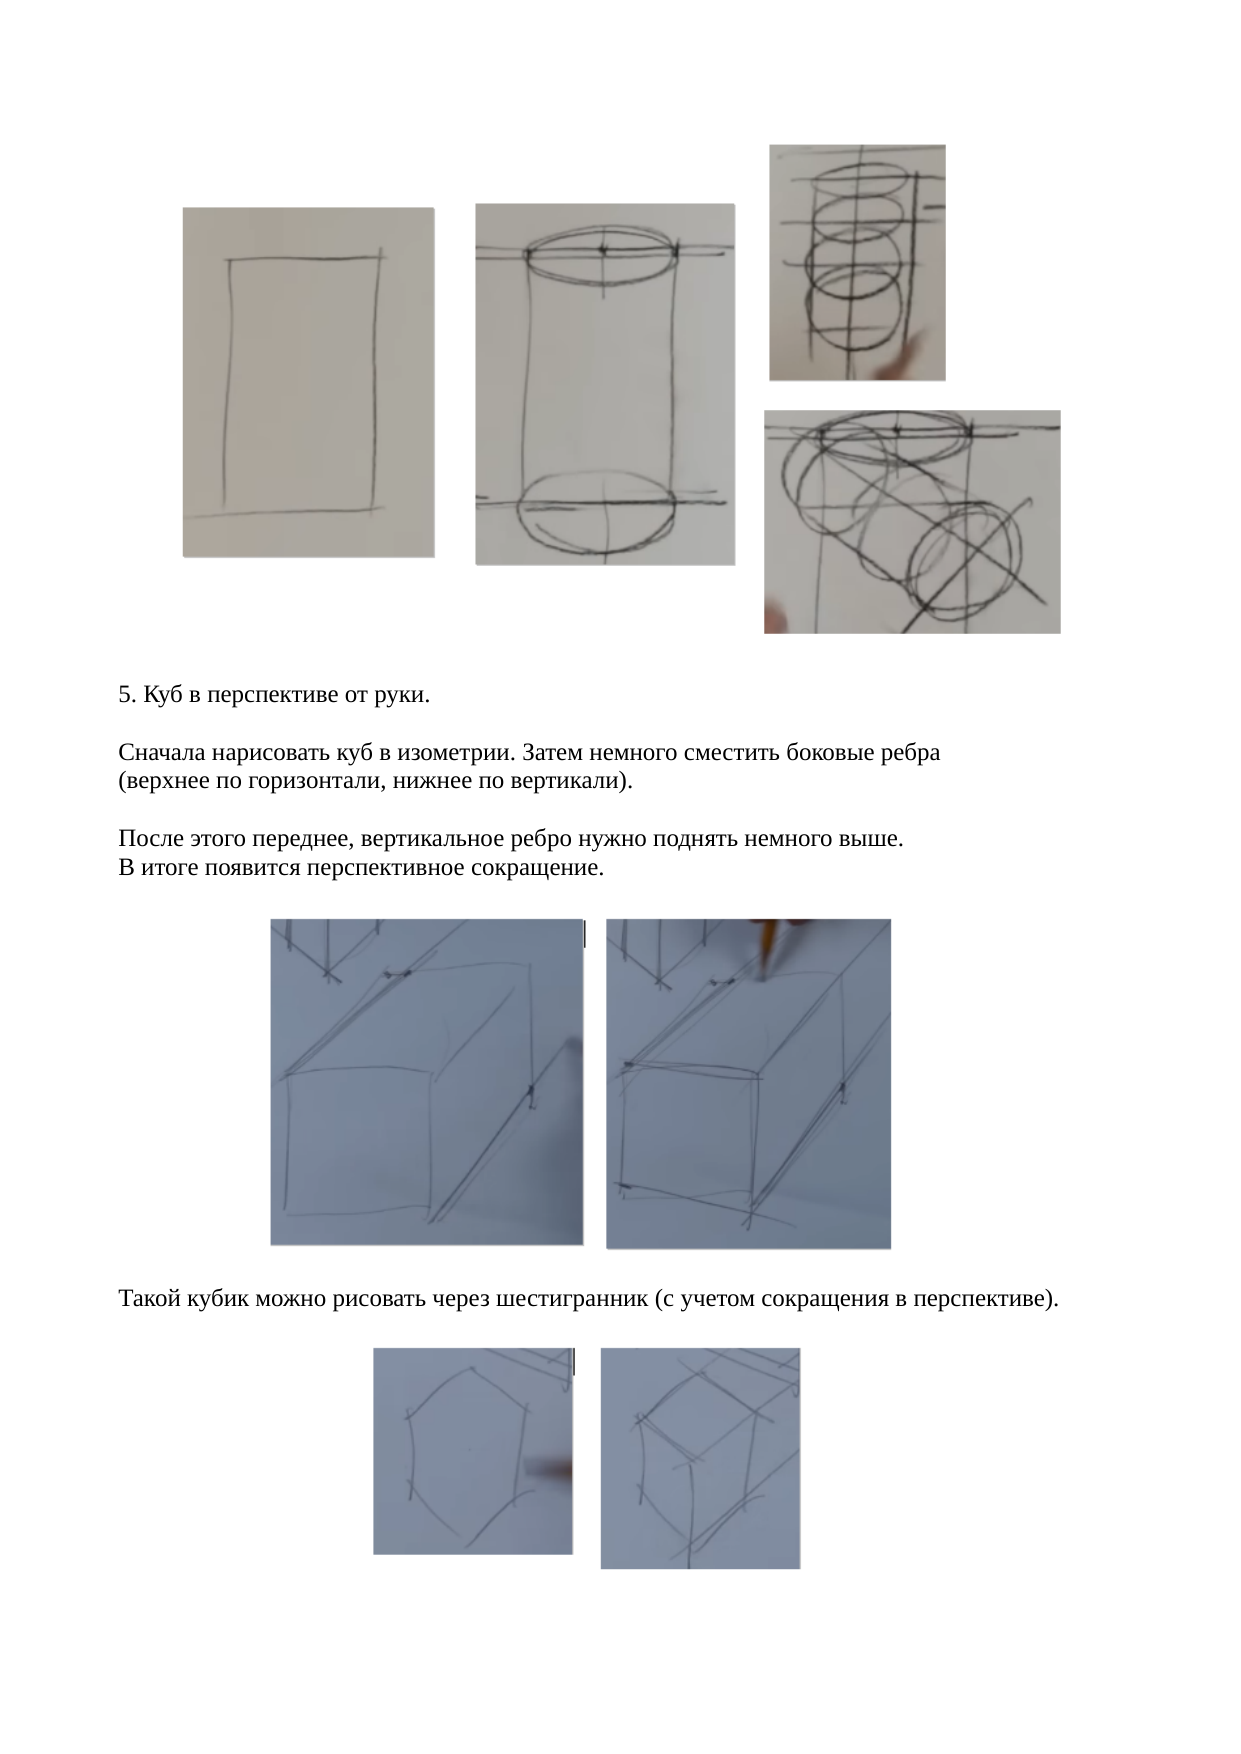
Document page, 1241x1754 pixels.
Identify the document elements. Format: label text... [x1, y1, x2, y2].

picture [350, 1339, 822, 1585]
picture [166, 133, 1074, 651]
text В итоге появится перспективное сокращение. [118, 852, 1122, 881]
text (верхнее по горизонтали, нижнее по вертикали). [118, 766, 1122, 794]
text 5. Куб в перспективе от руки. [118, 679, 1122, 708]
picture [259, 910, 903, 1258]
text После этого переднее, вертикальное ребро нужно поднять немного выше. [118, 823, 1122, 852]
text Такой кубик можно рисовать через шестигранник (с учетом сокращения в перспективе). [118, 1283, 1122, 1312]
text Сначала нарисовать куб в изометрии. Затем немного сместить боковые ребра [118, 737, 1122, 766]
